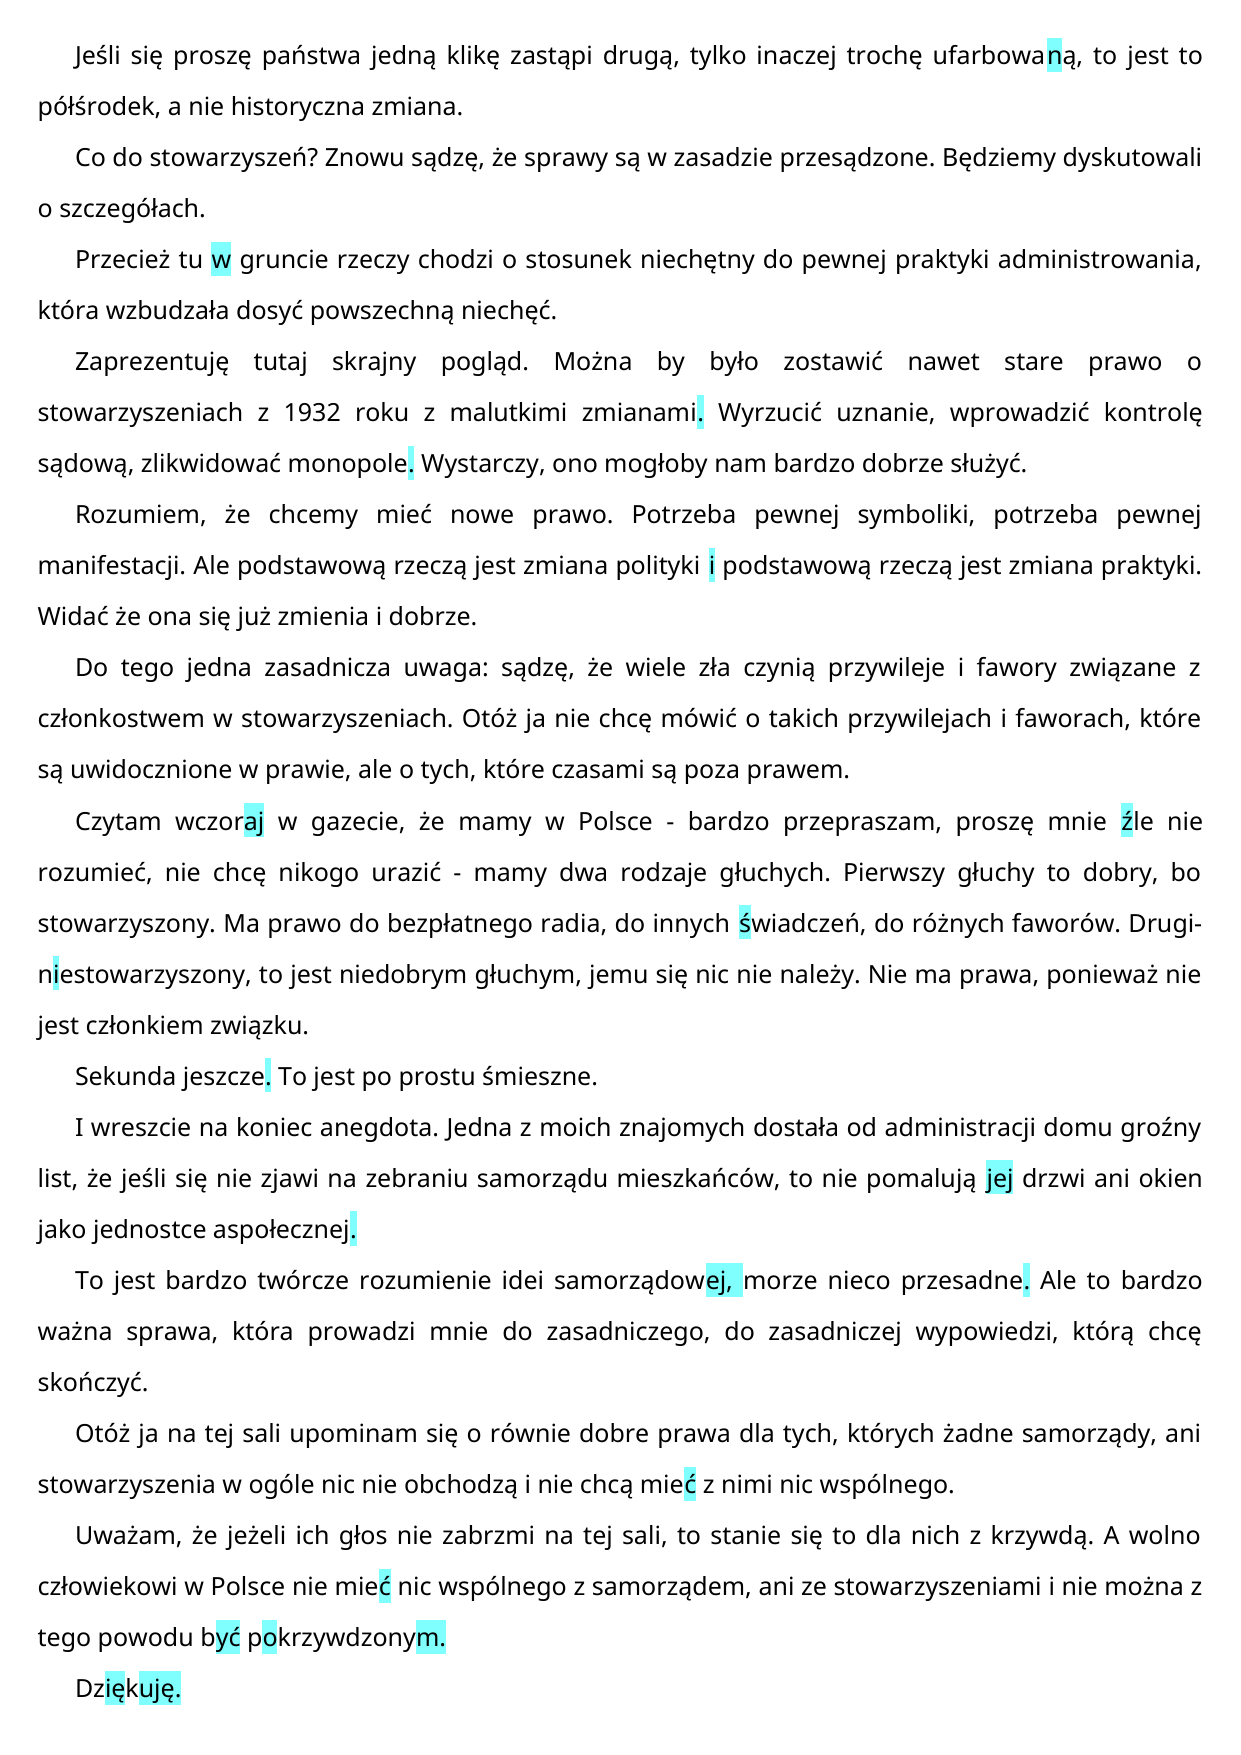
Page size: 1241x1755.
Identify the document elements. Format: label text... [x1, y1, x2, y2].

text I wreszcie na koniec anegdota. Jedna z moich znajomych dostała od administracji domu groźny list, że jeśli się nie zjawi na zebraniu samorządu mieszkańców, to nie pomalują jej drzwi ani okien jako jednostce aspołecznej. [37, 1109, 1203, 1246]
text Co do stowarzyszeń? Znowu sądzę, że sprawy są w zasadzie przesądzone. Będziemy dyskutowali o szczegółach. [37, 139, 1203, 225]
text Do tego jedna zasadnicza uwaga: sądzę, że wiele zła czynią przywileje i fawory związane z członkostwem w stowarzyszeniach. Otóż ja nie chcę mówić o takich przywilejach i faworach, które są uwidocznione w prawie, ale o tych, które czasami są poza prawem. [37, 650, 1203, 786]
text Rozumiem, że chcemy mieć nowe prawo. Potrzeba pewnej symboliki, potrzeba pewnej manifestacji. Ale podstawową rzeczą jest zmiana polityki i podstawową rzeczą jest zmiana praktyki. Widać że ona się już zmienia i dobrze. [37, 497, 1203, 633]
text Sekunda jeszcze. To jest po prostu śmieszne. [37, 1058, 1203, 1092]
text Dziękuję. [37, 1671, 1203, 1705]
text Czytam wczoraj w gazecie, że mamy w Polsce - bardzo przepraszam, proszę mnie źle nie rozumieć, nie chcę nikogo urazić - mamy dwa rodzaje głuchych. Pierwszy głuchy to dobry, bo stowarzyszony. Ma prawo do bezpłatnego radia, do innych świadczeń, do różnych faworów. Drugi- niestowarzyszony, to jest niedobrym głuchym, jemu się nic nie należy. Nie ma prawa, ponieważ nie jest członkiem związku. [37, 803, 1203, 1041]
text Przecież tu w gruncie rzeczy chodzi o stosunek niechętny do pewnej praktyki administrowania, która wzbudzała dosyć powszechną niechęć. [37, 242, 1203, 327]
text Zaprezentuję tutaj skrajny pogląd. Można by było zostawić nawet stare prawo o stowarzyszeniach z 1932 roku z malutkimi zmianami. Wyrzucić uznanie, wprowadzić kontrolę sądową, zlikwidować monopole. Wystarczy, ono mogłoby nam bardzo dobrze służyć. [37, 344, 1203, 480]
text Uważam, że jeżeli ich głos nie zabrzmi na tej sali, to stanie się to dla nich z krzywdą. A wolno człowiekowi w Polsce nie mieć nic wspólnego z samorządem, ani ze stowarzyszeniami i nie można z tego powodu być pokrzywdzonym. [37, 1518, 1203, 1654]
text Jeśli się proszę państwa jedną klikę zastąpi drugą, tylko inaczej trochę ufarbowaną, to jest to półśrodek, a nie historyczna zmiana. [37, 37, 1203, 123]
text To jest bardzo twórcze rozumienie idei samorządowej, morze nieco przesadne. Ale to bardzo ważna sprawa, która prowadzi mnie do zasadniczego, do zasadniczej wypowiedzi, którą chcę skończyć. [37, 1262, 1203, 1399]
text Otóż ja na tej sali upominam się o równie dobre prawa dla tych, których żadne samorządy, ani stowarzyszenia w ogóle nic nie obchodzą i nie chcą mieć z nimi nic wspólnego. [37, 1416, 1203, 1501]
